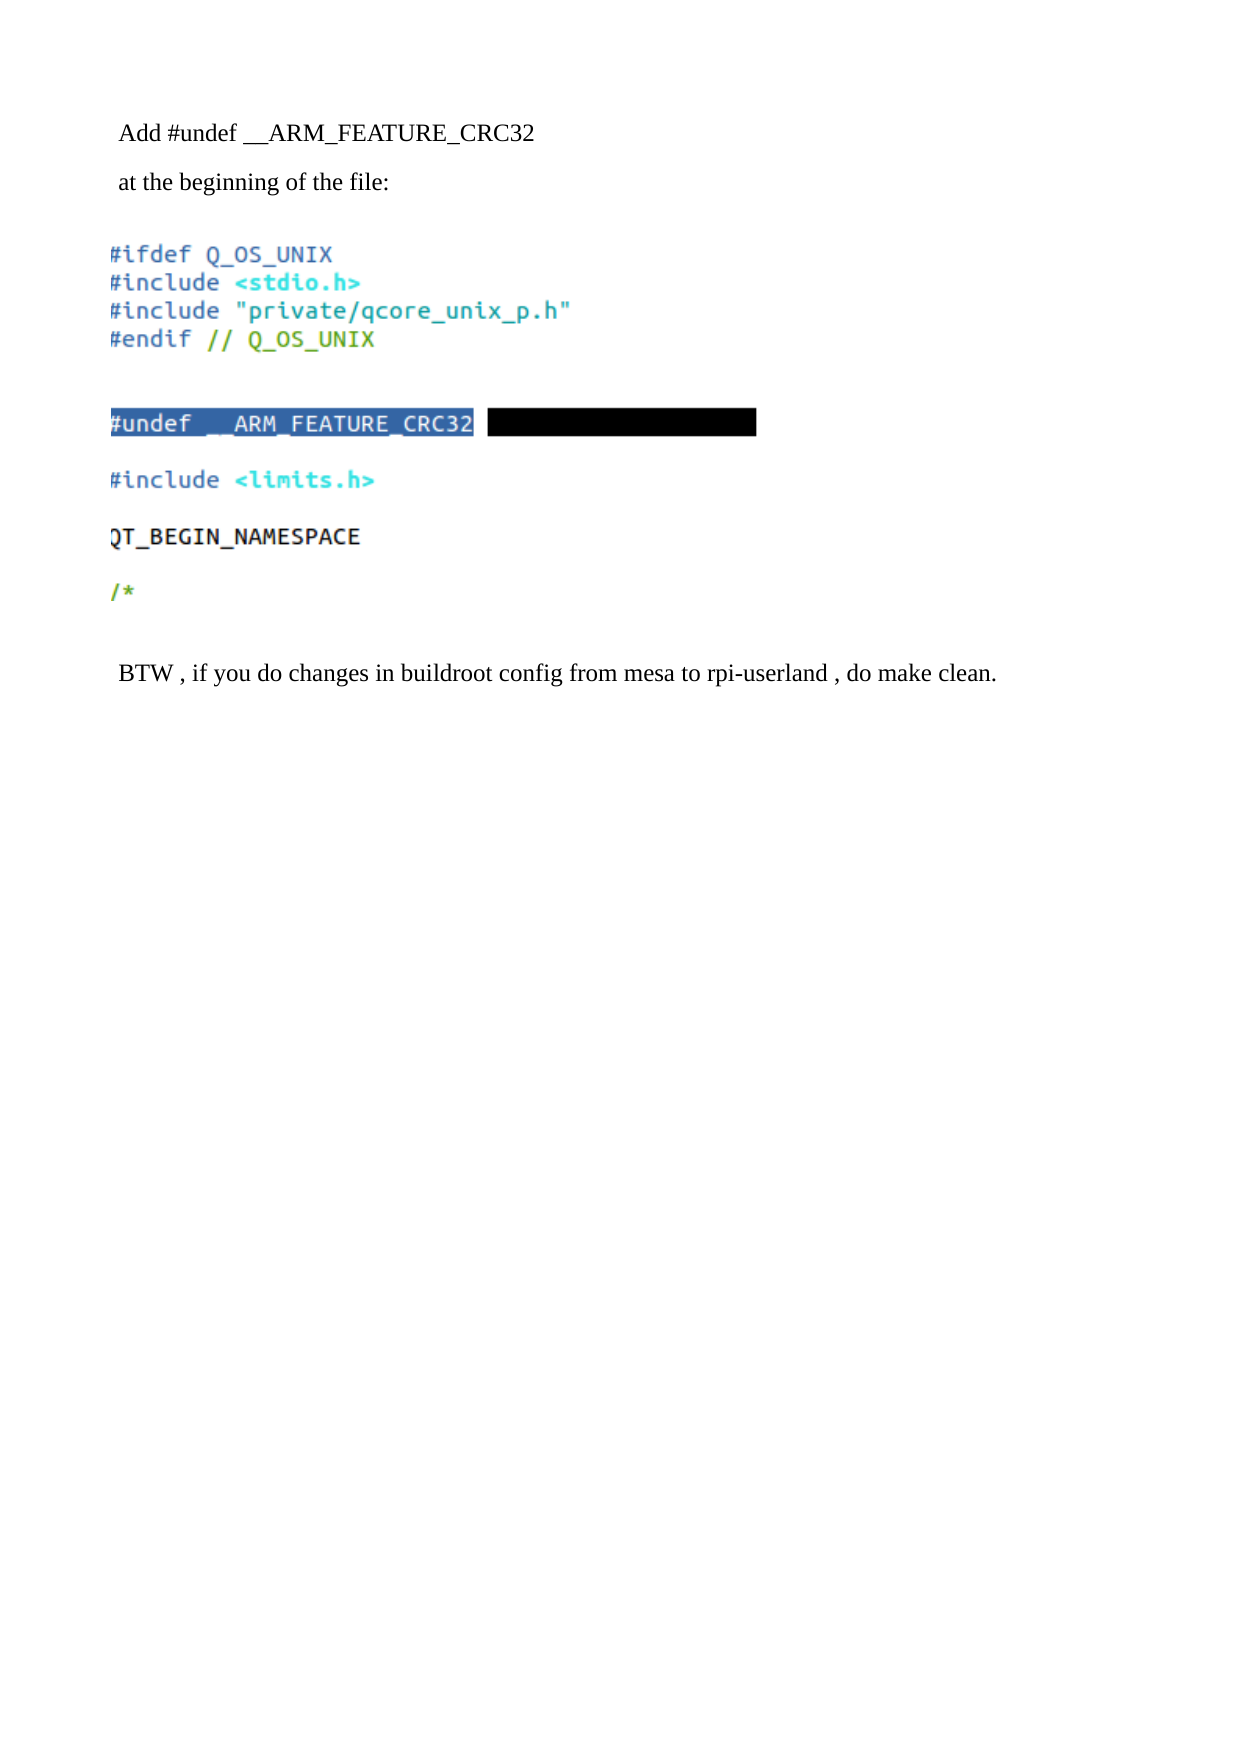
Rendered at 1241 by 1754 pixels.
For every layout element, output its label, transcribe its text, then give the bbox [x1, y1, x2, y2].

picture [111, 214, 757, 601]
text BTW , if you do changes in buildroot config from mesa to rpi-userland , do make clean. [118, 658, 1122, 687]
text Add #undef __ARM_FEATURE_CRC32 [118, 118, 1122, 147]
text at the beginning of the file: [118, 167, 1122, 196]
